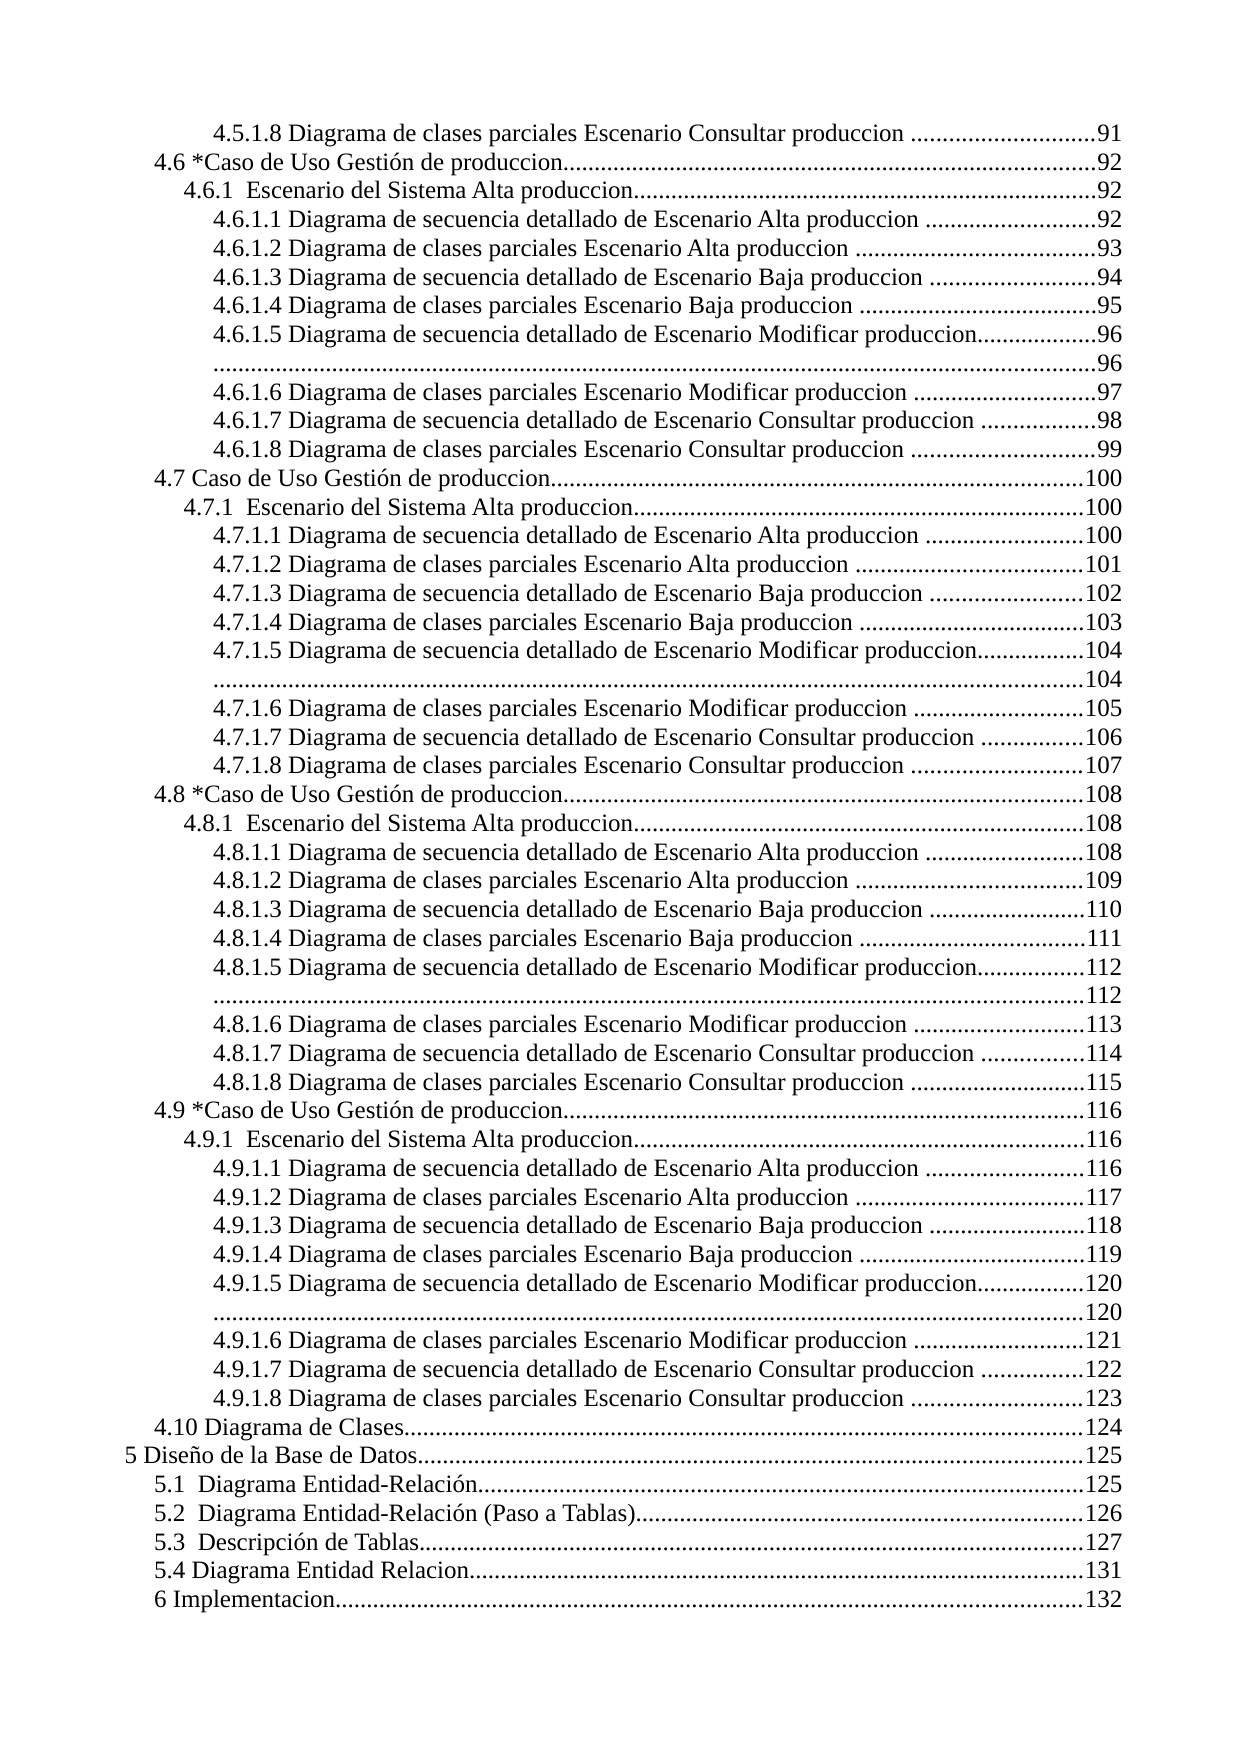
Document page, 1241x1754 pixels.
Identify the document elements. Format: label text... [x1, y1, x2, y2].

text 4.6 *Caso de Uso Gestión de produccion 92 [148, 147, 1122, 176]
text 4.9.1 Escenario del Sistema Alta produccion 116 [177, 1124, 1122, 1153]
text 4.6.1.1 Diagrama de secuencia detallado de Escenario Alta produccion 92 [207, 204, 1122, 233]
text 4.9.1.5 Diagrama de secuencia detallado de Escenario Modificar produccion 120 [207, 1268, 1122, 1297]
text 4.9.1.8 Diagrama de clases parciales Escenario Consultar produccion 123 [207, 1383, 1122, 1412]
text 5.4 Diagrama Entidad Relacion 131 [148, 1556, 1122, 1584]
text 4.6.1.2 Diagrama de clases parciales Escenario Alta produccion 93 [207, 233, 1122, 262]
text 4.8.1.7 Diagrama de secuencia detallado de Escenario Consultar produccion 114 [207, 1038, 1122, 1067]
text 4.9.1.6 Diagrama de clases parciales Escenario Modificar produccion 121 [207, 1326, 1122, 1354]
text 4.7.1.3 Diagrama de secuencia detallado de Escenario Baja produccion 102 [207, 578, 1122, 607]
text 4.7.1.1 Diagrama de secuencia detallado de Escenario Alta produccion 100 [207, 521, 1122, 549]
text 4.8.1 Escenario del Sistema Alta produccion 108 [177, 808, 1122, 837]
text 4.7.1.6 Diagrama de clases parciales Escenario Modificar produccion 105 [207, 693, 1122, 722]
text 4.8 *Caso de Uso Gestión de produccion 108 [148, 779, 1122, 808]
text 6 Implementacion 132 [148, 1584, 1122, 1613]
text 4.9.1.1 Diagrama de secuencia detallado de Escenario Alta produccion 116 [207, 1153, 1122, 1182]
text 4.7.1.7 Diagrama de secuencia detallado de Escenario Consultar produccion 106 [207, 722, 1122, 751]
text 4.8.1.2 Diagrama de clases parciales Escenario Alta produccion 109 [207, 866, 1122, 894]
text 4.8.1.3 Diagrama de secuencia detallado de Escenario Baja produccion 110 [207, 894, 1122, 923]
text 4.6.1.6 Diagrama de clases parciales Escenario Modificar produccion 97 [207, 377, 1122, 406]
text 5.1 Diagrama Entidad-Relación. 125 [148, 1469, 1122, 1498]
text 5.3 Descripción de Tablas. 127 [148, 1527, 1122, 1556]
text 4.6.1.7 Diagrama de secuencia detallado de Escenario Consultar produccion 98 [207, 406, 1122, 434]
text 4.6.1 Escenario del Sistema Alta produccion 92 [177, 176, 1122, 204]
text 4.9 *Caso de Uso Gestión de produccion 116 [148, 1096, 1122, 1124]
text 4.7.1.8 Diagrama de clases parciales Escenario Consultar produccion 107 [207, 751, 1122, 779]
text 104 [207, 664, 1122, 693]
text 96 [207, 348, 1122, 377]
text 4.8.1.4 Diagrama de clases parciales Escenario Baja produccion 111 [207, 923, 1122, 952]
text 4.8.1.8 Diagrama de clases parciales Escenario Consultar produccion 115 [207, 1067, 1122, 1096]
text 112 [207, 981, 1122, 1009]
text 4.5.1.8 Diagrama de clases parciales Escenario Consultar produccion 91 [207, 118, 1122, 147]
text 4.7 Caso de Uso Gestión de produccion 100 [148, 463, 1122, 492]
text 4.7.1.4 Diagrama de clases parciales Escenario Baja produccion 103 [207, 607, 1122, 636]
text 4.8.1.5 Diagrama de secuencia detallado de Escenario Modificar produccion 112 [207, 952, 1122, 981]
text 4.6.1.8 Diagrama de clases parciales Escenario Consultar produccion 99 [207, 434, 1122, 463]
text 4.9.1.7 Diagrama de secuencia detallado de Escenario Consultar produccion 122 [207, 1354, 1122, 1383]
text 4.9.1.2 Diagrama de clases parciales Escenario Alta produccion 117 [207, 1182, 1122, 1211]
text 4.10 Diagrama de Clases 124 [148, 1412, 1122, 1441]
text 5 Diseño de la Base de Datos. 125 [118, 1441, 1122, 1469]
text 4.8.1.6 Diagrama de clases parciales Escenario Modificar produccion 113 [207, 1009, 1122, 1038]
text 4.7.1 Escenario del Sistema Alta produccion 100 [177, 492, 1122, 521]
text 4.9.1.3 Diagrama de secuencia detallado de Escenario Baja produccion 118 [207, 1211, 1122, 1239]
text 5.2 Diagrama Entidad-Relación (Paso a Tablas). 126 [148, 1498, 1122, 1527]
text 4.7.1.5 Diagrama de secuencia detallado de Escenario Modificar produccion 104 [207, 636, 1122, 664]
text 4.7.1.2 Diagrama de clases parciales Escenario Alta produccion 101 [207, 549, 1122, 578]
text 4.8.1.1 Diagrama de secuencia detallado de Escenario Alta produccion 108 [207, 837, 1122, 866]
text 4.6.1.4 Diagrama de clases parciales Escenario Baja produccion 95 [207, 291, 1122, 319]
text 120 [207, 1297, 1122, 1326]
text 4.9.1.4 Diagrama de clases parciales Escenario Baja produccion 119 [207, 1239, 1122, 1268]
text 4.6.1.5 Diagrama de secuencia detallado de Escenario Modificar produccion 96 [207, 319, 1122, 348]
text 4.6.1.3 Diagrama de secuencia detallado de Escenario Baja produccion 94 [207, 262, 1122, 291]
